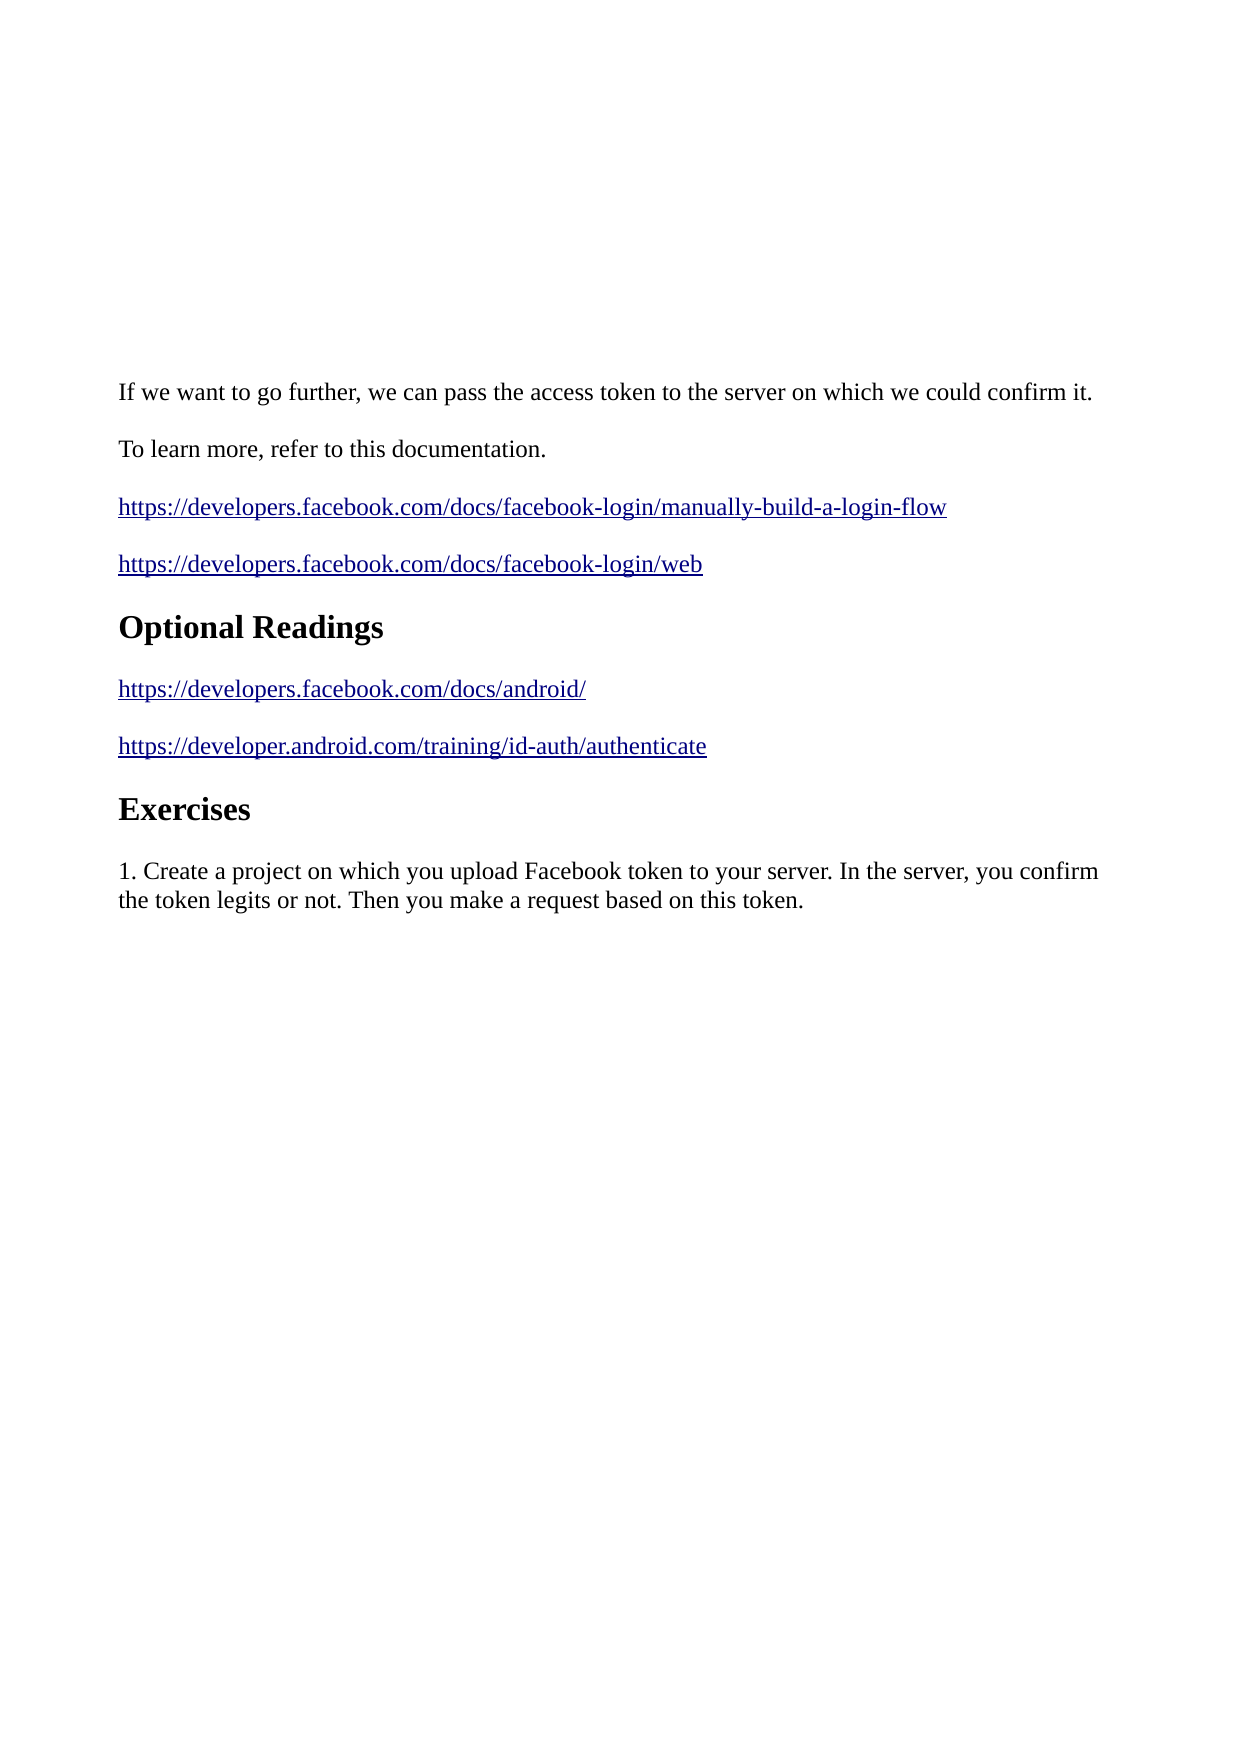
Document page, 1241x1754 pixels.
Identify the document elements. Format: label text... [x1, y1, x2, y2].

text https://developers.facebook.com/docs/android/ [118, 674, 1122, 703]
text Exercises [118, 789, 1122, 827]
text Optional Readings [118, 607, 1122, 645]
text To learn more, refer to this documentation. [118, 434, 1122, 463]
text If we want to go further, we can pass the access token to the server on which we could confirm it. [118, 377, 1122, 406]
text https://developers.facebook.com/docs/facebook-login/web [118, 549, 1122, 578]
text 1. Create a project on which you upload Facebook token to your server. In the server, you confirm the token legits or not. Then you make a request based on this token. [118, 856, 1122, 913]
text https://developer.android.com/training/id-auth/authenticate [118, 731, 1122, 760]
text https://developers.facebook.com/docs/facebook-login/manually-build-a-login-flow [118, 492, 1122, 521]
